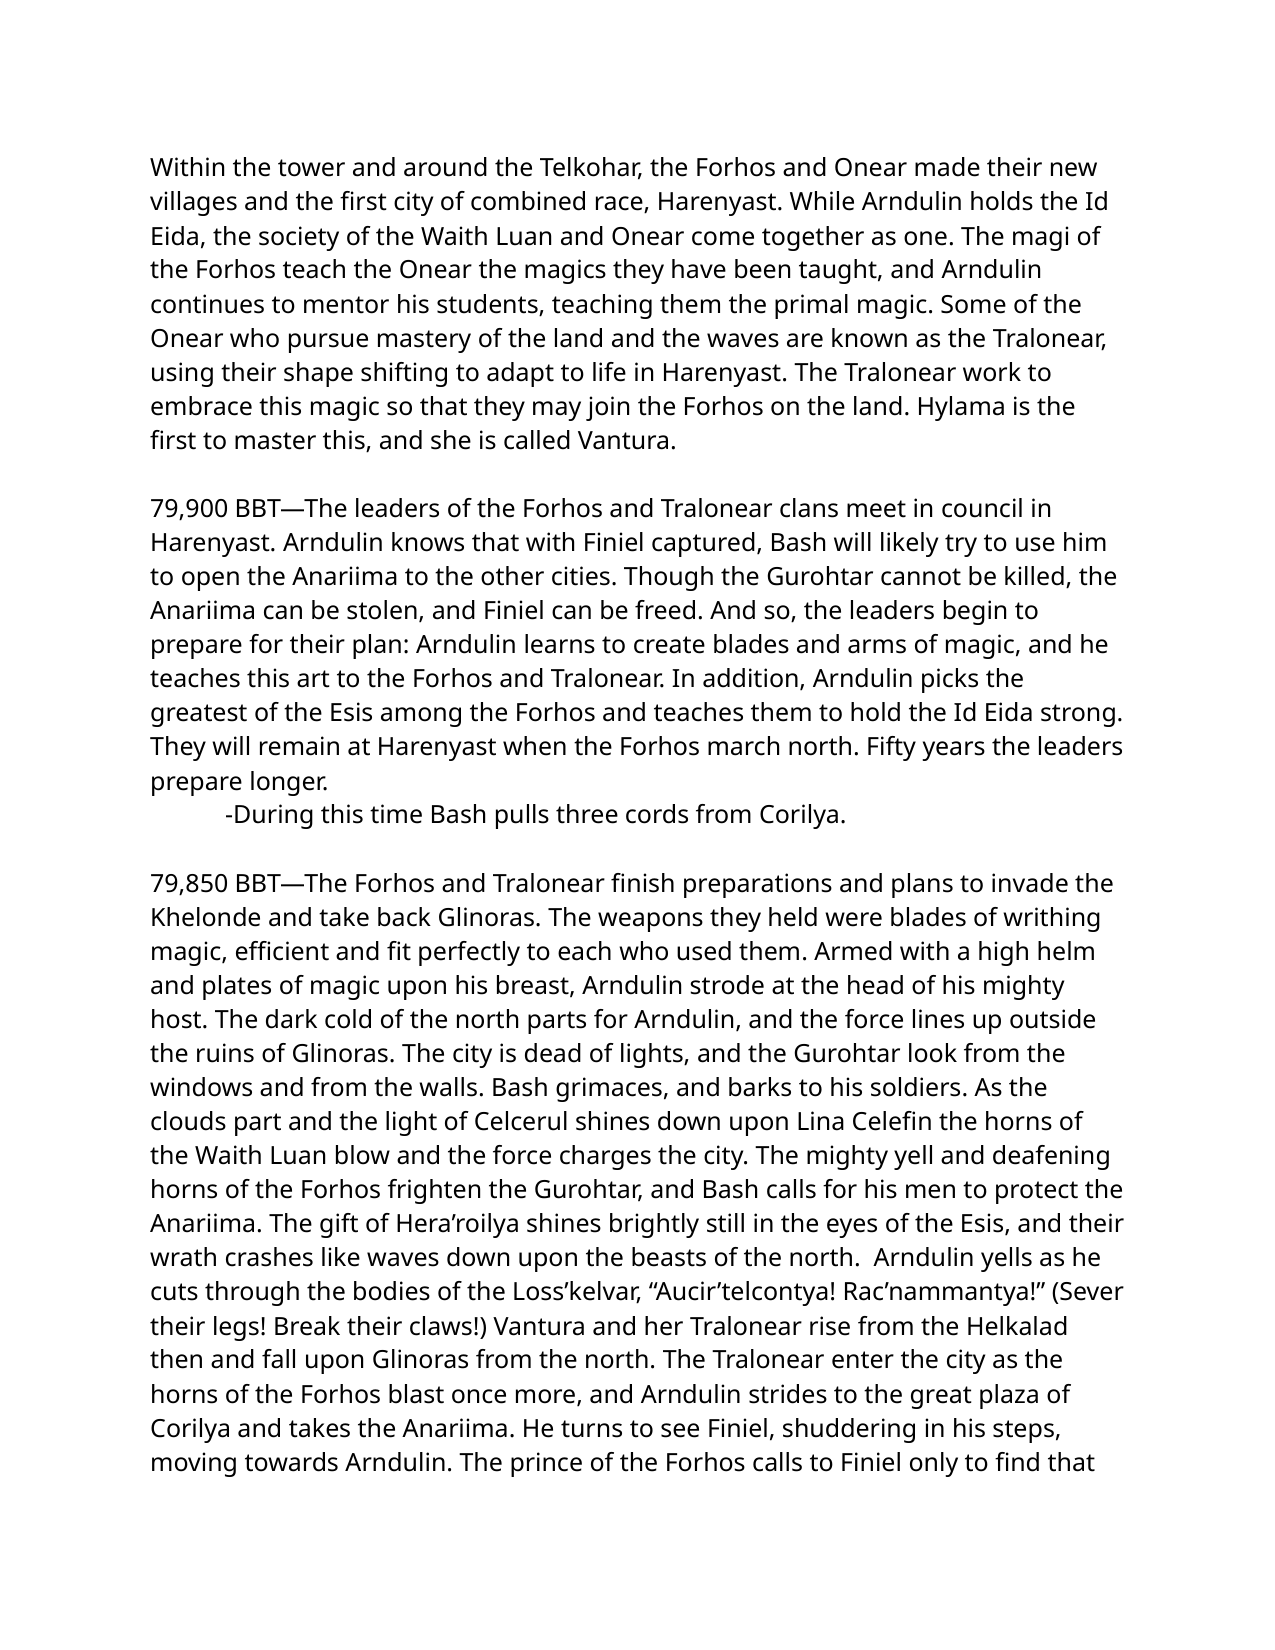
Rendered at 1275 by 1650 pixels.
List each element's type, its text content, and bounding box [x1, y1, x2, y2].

text -During this time Bash pulls three cords from Corilya. [150, 797, 1125, 831]
text 79,850 BBT—The Forhos and Tralonear finish preparations and plans to invade the Khelonde and take back Glinoras. The weapons they held were blades of writhing magic, efficient and fit perfectly to each who used them. Armed with a high helm and plates of magic upon his breast, Arndulin strode at the head of his mighty host. The dark cold of the north parts for Arndulin, and the force lines up outside the ruins of Glinoras. The city is dead of lights, and the Gurohtar look from the windows and from the walls. Bash grimaces, and barks to his soldiers. As the clouds part and the light of Celcerul shines down upon Lina Celefin the horns of the Waith Luan blow and the force charges the city. The mighty yell and deafening horns of the Forhos frighten the Gurohtar, and Bash calls for his men to protect the Anariima. The gift of Hera’roilya shines brightly still in the eyes of the Esis, and their wrath crashes like waves down upon the beasts of the north. Arndulin yells as he cuts through the bodies of the Loss’kelvar, “Aucir’telcontya! Rac’nammantya!” (Sever their legs! Break their claws!) Vantura and her Tralonear rise from the Helkalad then and fall upon Glinoras from the north. The Tralonear enter the city as the horns of the Forhos blast once more, and Arndulin strides to the great plaza of Corilya and takes the Anariima. He turns to see Finiel, shuddering in his steps, moving towards Arndulin. The prince of the Forhos calls to Finiel only to find that [150, 865, 1125, 1478]
text Within the tower and around the Telkohar, the Forhos and Onear made their new villages and the first city of combined race, Harenyast. While Arndulin holds the Id Eida, the society of the Waith Luan and Onear come together as one. The magi of the Forhos teach the Onear the magics they have been taught, and Arndulin continues to mentor his students, teaching them the primal magic. Some of the Onear who pursue mastery of the land and the waves are known as the Tralonear, using their shape shifting to adapt to life in Harenyast. The Tralonear work to embrace this magic so that they may join the Forhos on the land. Hylama is the first to master this, and she is called Vantura. [150, 150, 1125, 457]
text 79,900 BBT—The leaders of the Forhos and Tralonear clans meet in council in Harenyast. Arndulin knows that with Finiel captured, Bash will likely try to use him to open the Anariima to the other cities. Though the Gurohtar cannot be killed, the Anariima can be stolen, and Finiel can be freed. And so, the leaders begin to prepare for their plan: Arndulin learns to create blades and arms of magic, and he teaches this art to the Forhos and Tralonear. In addition, Arndulin picks the greatest of the Esis among the Forhos and teaches them to hold the Id Eida strong. They will remain at Harenyast when the Forhos march north. Fifty years the leaders prepare longer. [150, 491, 1125, 797]
